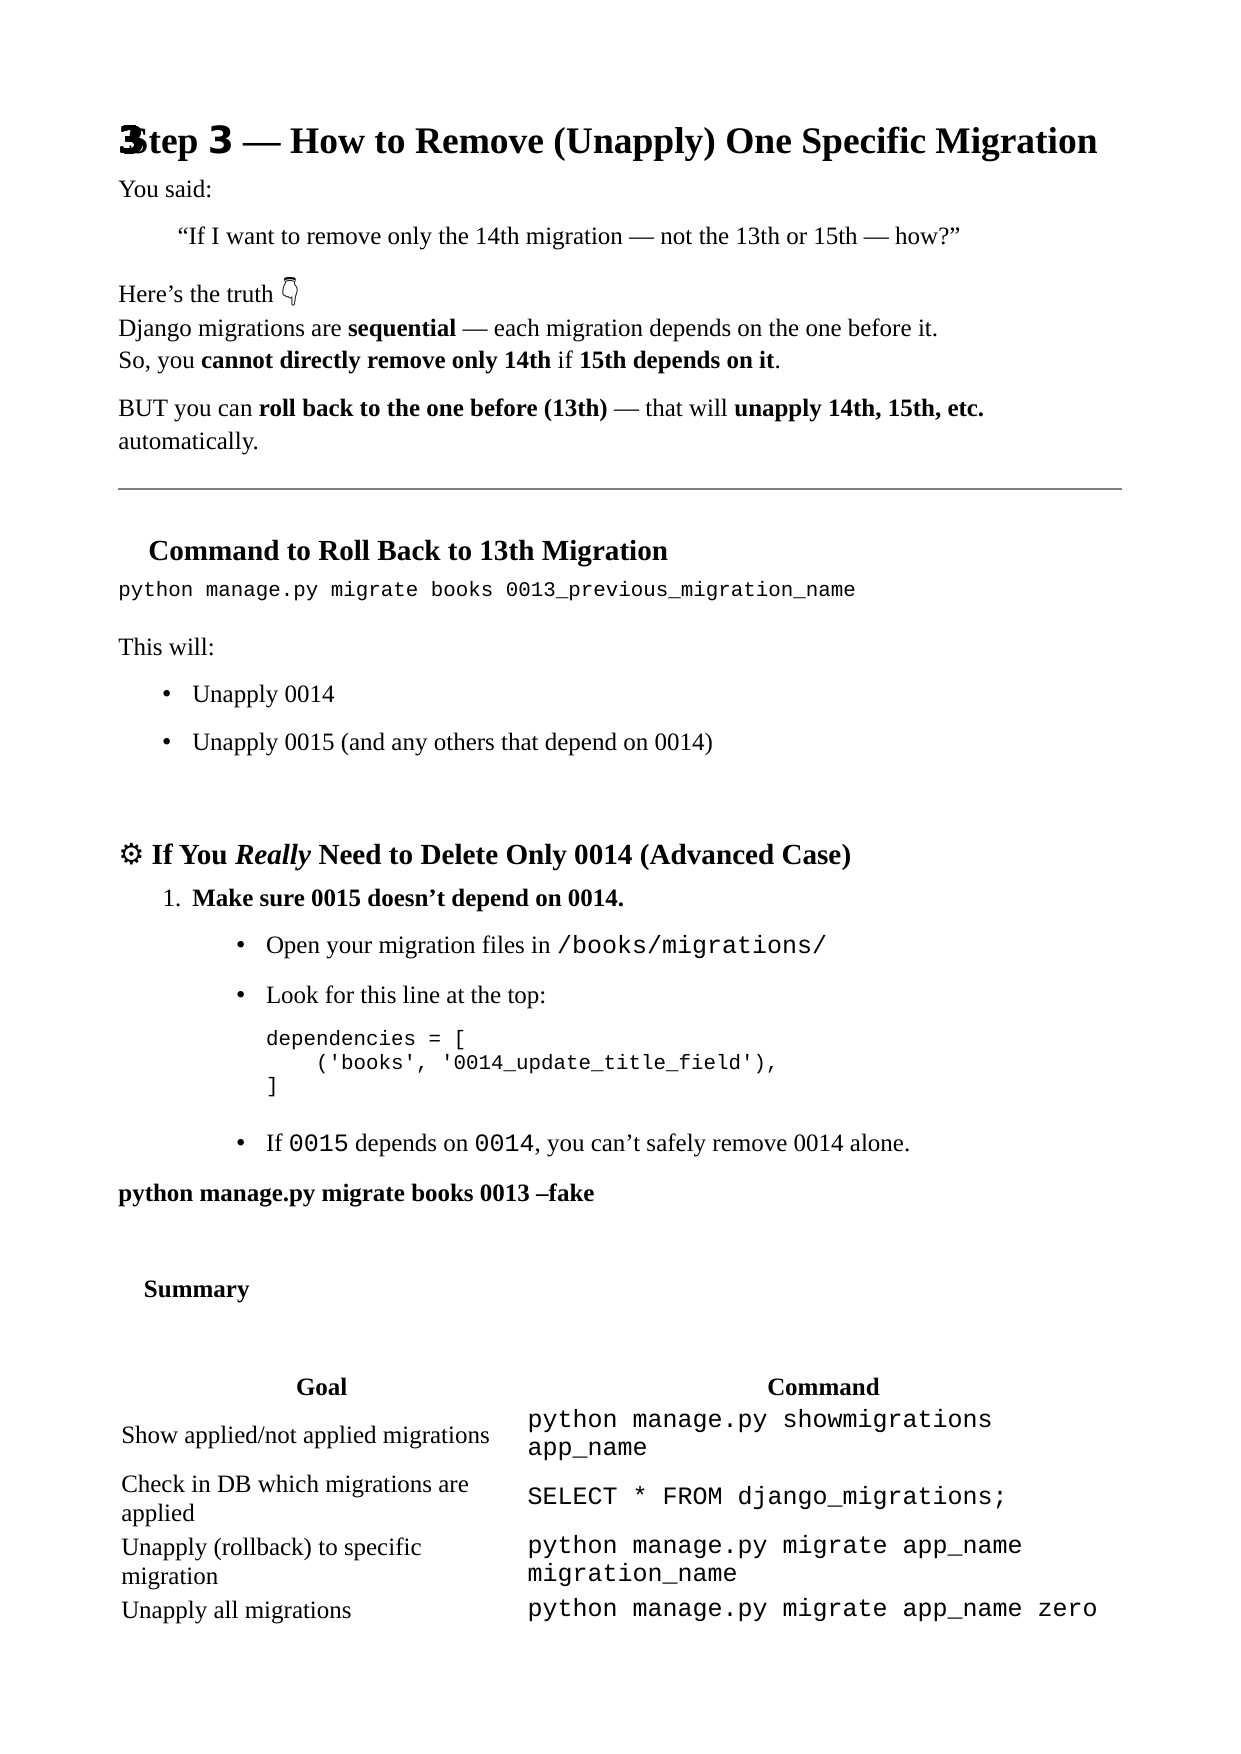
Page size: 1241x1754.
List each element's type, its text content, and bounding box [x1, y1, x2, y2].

table_cell python manage.py showmigrations app_name [525, 1404, 1122, 1466]
table_cell Unapply (rollback) to specific migration [118, 1529, 524, 1593]
text 🧠 Summary [118, 1274, 1122, 1302]
text python manage.py migrate books 0013 –fake [118, 1178, 1122, 1207]
list Open your migration files in /books/migrations/ [236, 931, 1122, 961]
subtitle ✅ Command to Roll Back to 13th Migration [118, 533, 1122, 566]
table_cell python manage.py migrate app_name zero [525, 1593, 1122, 1627]
subtitle 🧩 Step 3️⃣ — How to Remove (Unapply) One Specific Migration [118, 118, 1122, 161]
list If 0015 depends on 0014, you can’t safely remove 0014 alone. [236, 1128, 1122, 1159]
list Unapply 0014 [162, 679, 1122, 708]
list Unapply 0015 (and any others that depend on 0014) [162, 727, 1122, 756]
table_cell python manage.py migrate app_name migration_name [525, 1529, 1122, 1593]
text You said: [118, 174, 1122, 202]
text This will: [118, 632, 1122, 661]
text “If I want to remove only the 14th migration — not the 13th or 15th — how?” [177, 221, 1063, 250]
subtitle ⚙️ If You Really Need to Delete Only 0014 (Advanced Case) [118, 837, 1122, 870]
table_header Command [525, 1369, 1122, 1403]
list Make sure 0015 doesn’t depend on 0014. [162, 883, 1122, 912]
table_cell Unapply all migrations [118, 1593, 524, 1627]
text Here’s the truth 👇 Django migrations are sequential — each migration depends on the one before it. So, you cannot directly remove only 14th if 15th depends on it. [118, 279, 1122, 374]
table_cell Show applied/not applied migrations [118, 1404, 524, 1466]
text BUT you can roll back to the one before (13th) — that will unapply 14th, 15th, etc. automatically. [118, 393, 1122, 455]
list ] [236, 1075, 1122, 1099]
table_header Goal [118, 1369, 524, 1403]
list Look for this line at the top: [236, 981, 1122, 1009]
list dependencies = [ [236, 1028, 1122, 1052]
list ('books', '0014_update_title_field'), [236, 1052, 1122, 1075]
text python manage.py migrate books 0013_previous_migration_name [118, 579, 1122, 602]
table_cell SELECT * FROM django_migrations; [525, 1466, 1122, 1529]
table_cell Check in DB which migrations are applied [118, 1466, 524, 1529]
